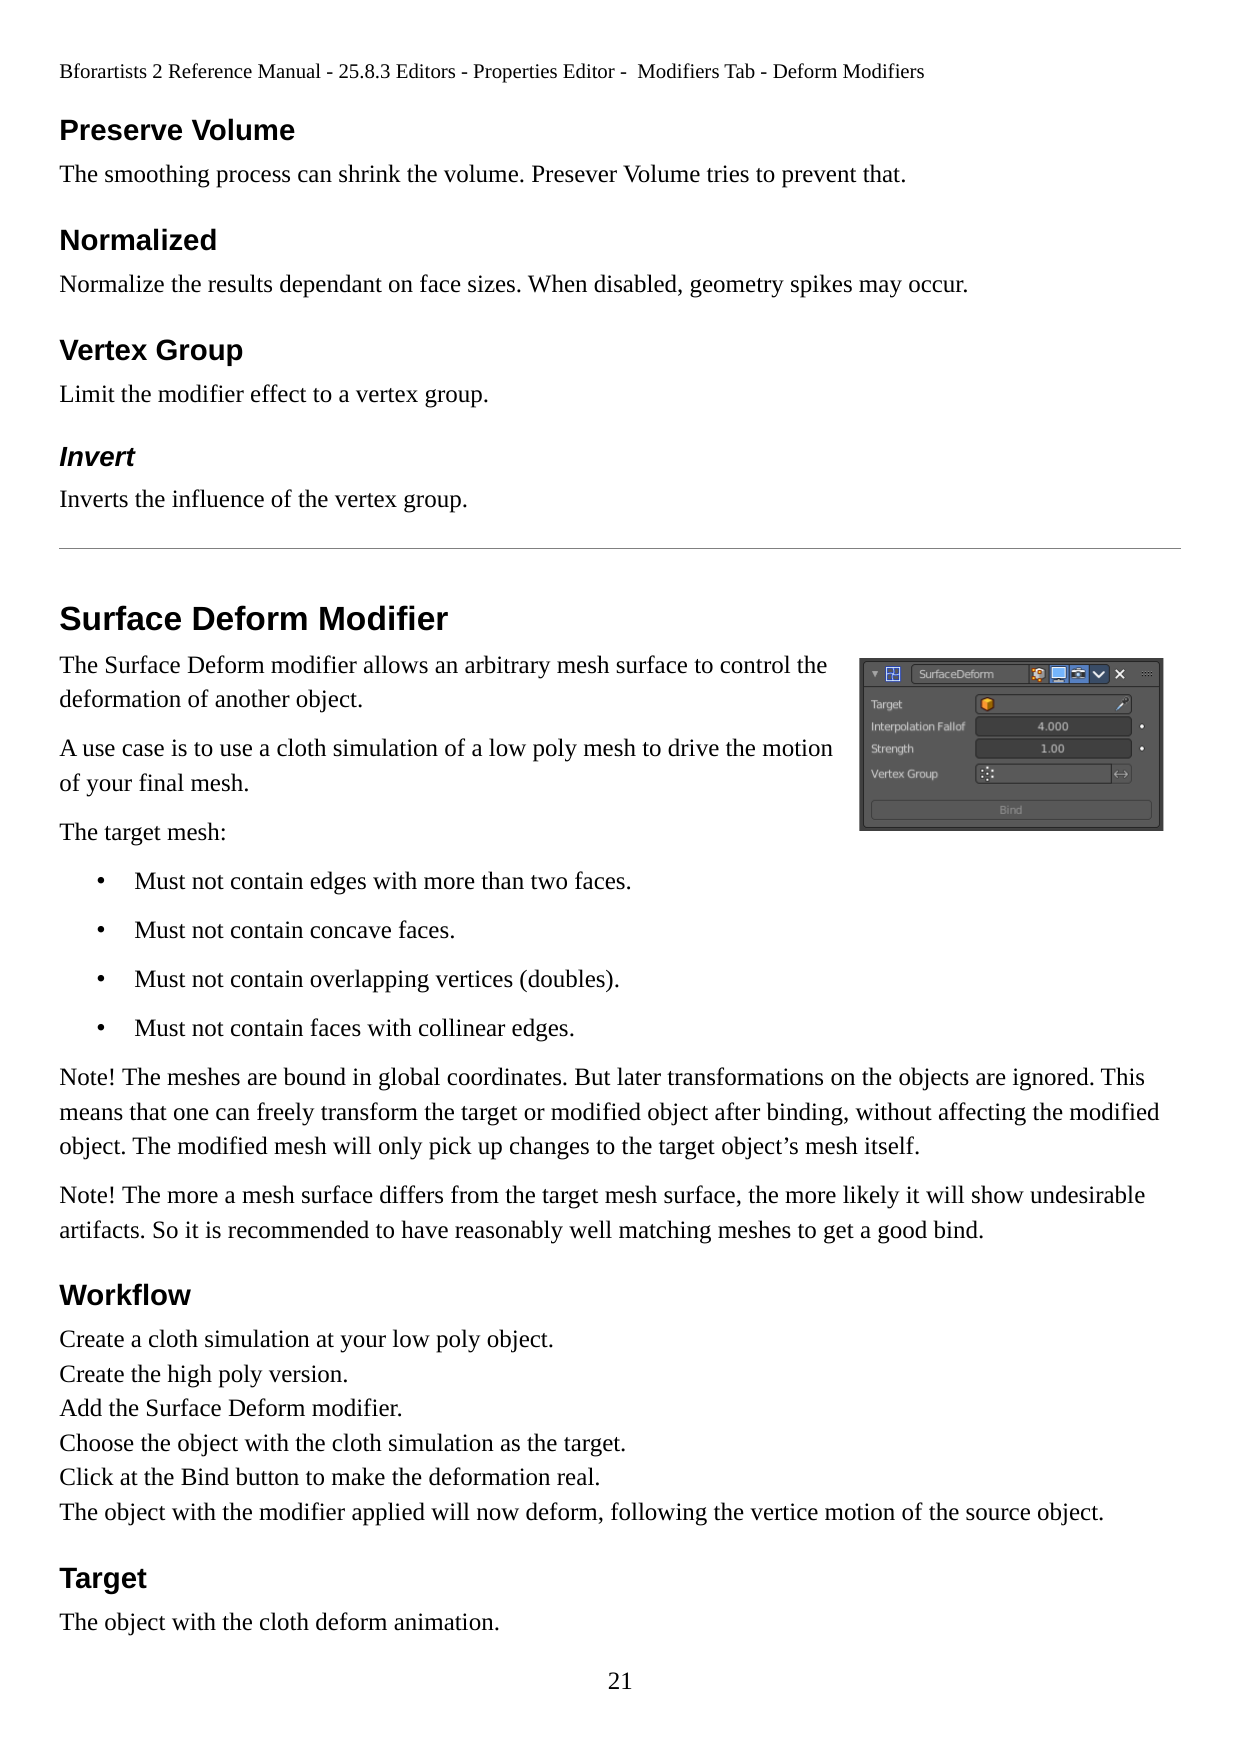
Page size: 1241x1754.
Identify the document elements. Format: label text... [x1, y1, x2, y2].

text The smoothing process can shrink the volume. Presever Volume tries to prevent that. [59, 159, 1181, 188]
text Note! The more a mesh surface differs from the target mesh surface, the more likely it will show undesirable artifacts. So it is recommended to have reasonably well matching meshes to get a good bind. [59, 1180, 1181, 1243]
subtitle Normalized [59, 222, 1181, 256]
subtitle Invert [59, 440, 1181, 472]
subtitle Workflow [59, 1278, 1181, 1312]
text Limit the modifier effect to a vertex group. [59, 379, 1181, 407]
text A use case is to use a cloth simulation of a low poly mesh to drive the motion of your final mesh. [59, 733, 859, 797]
text The object with the cloth deform animation. [59, 1607, 1181, 1636]
list Must not contain overlapping vertices (doubles). [97, 964, 1181, 993]
list Must not contain edges with more than two faces. [97, 866, 1181, 895]
picture [859, 658, 1164, 831]
text Inverts the influence of the vertex group. [59, 484, 1181, 513]
text Note! The meshes are bound in global coordinates. But later transformations on the objects are ignored. This means that one can freely transform the target or modified object after binding, without affecting the modified object. The modified mesh will only pick up changes to the target object’s mesh itself. [59, 1062, 1181, 1160]
text The Surface Deform modifier allows an arbitrary mesh surface to control the deformation of another object. [59, 650, 1181, 713]
text The target mesh: [59, 817, 1181, 846]
subtitle Vertex Group [59, 332, 1181, 366]
subtitle Target [59, 1561, 1181, 1594]
subtitle Preserve Volume [59, 113, 1181, 146]
text Normalize the results dependant on face sizes. When disabled, geometry spikes may occur. [59, 269, 1181, 297]
list Must not contain concave faces. [97, 915, 1181, 944]
text Create a cloth simulation at your low poly object. Create the high poly version. Add the Surface Deform modifier. Choose the object with the cloth simulation as the target. Click at the Bind button to make the deformation real. The object with the modifier applied will now deform, following the vertice motion of the source object. [59, 1324, 1181, 1526]
subtitle Surface Deform Modifier [59, 599, 1181, 637]
list Must not contain faces with collinear edges. [97, 1013, 1181, 1042]
